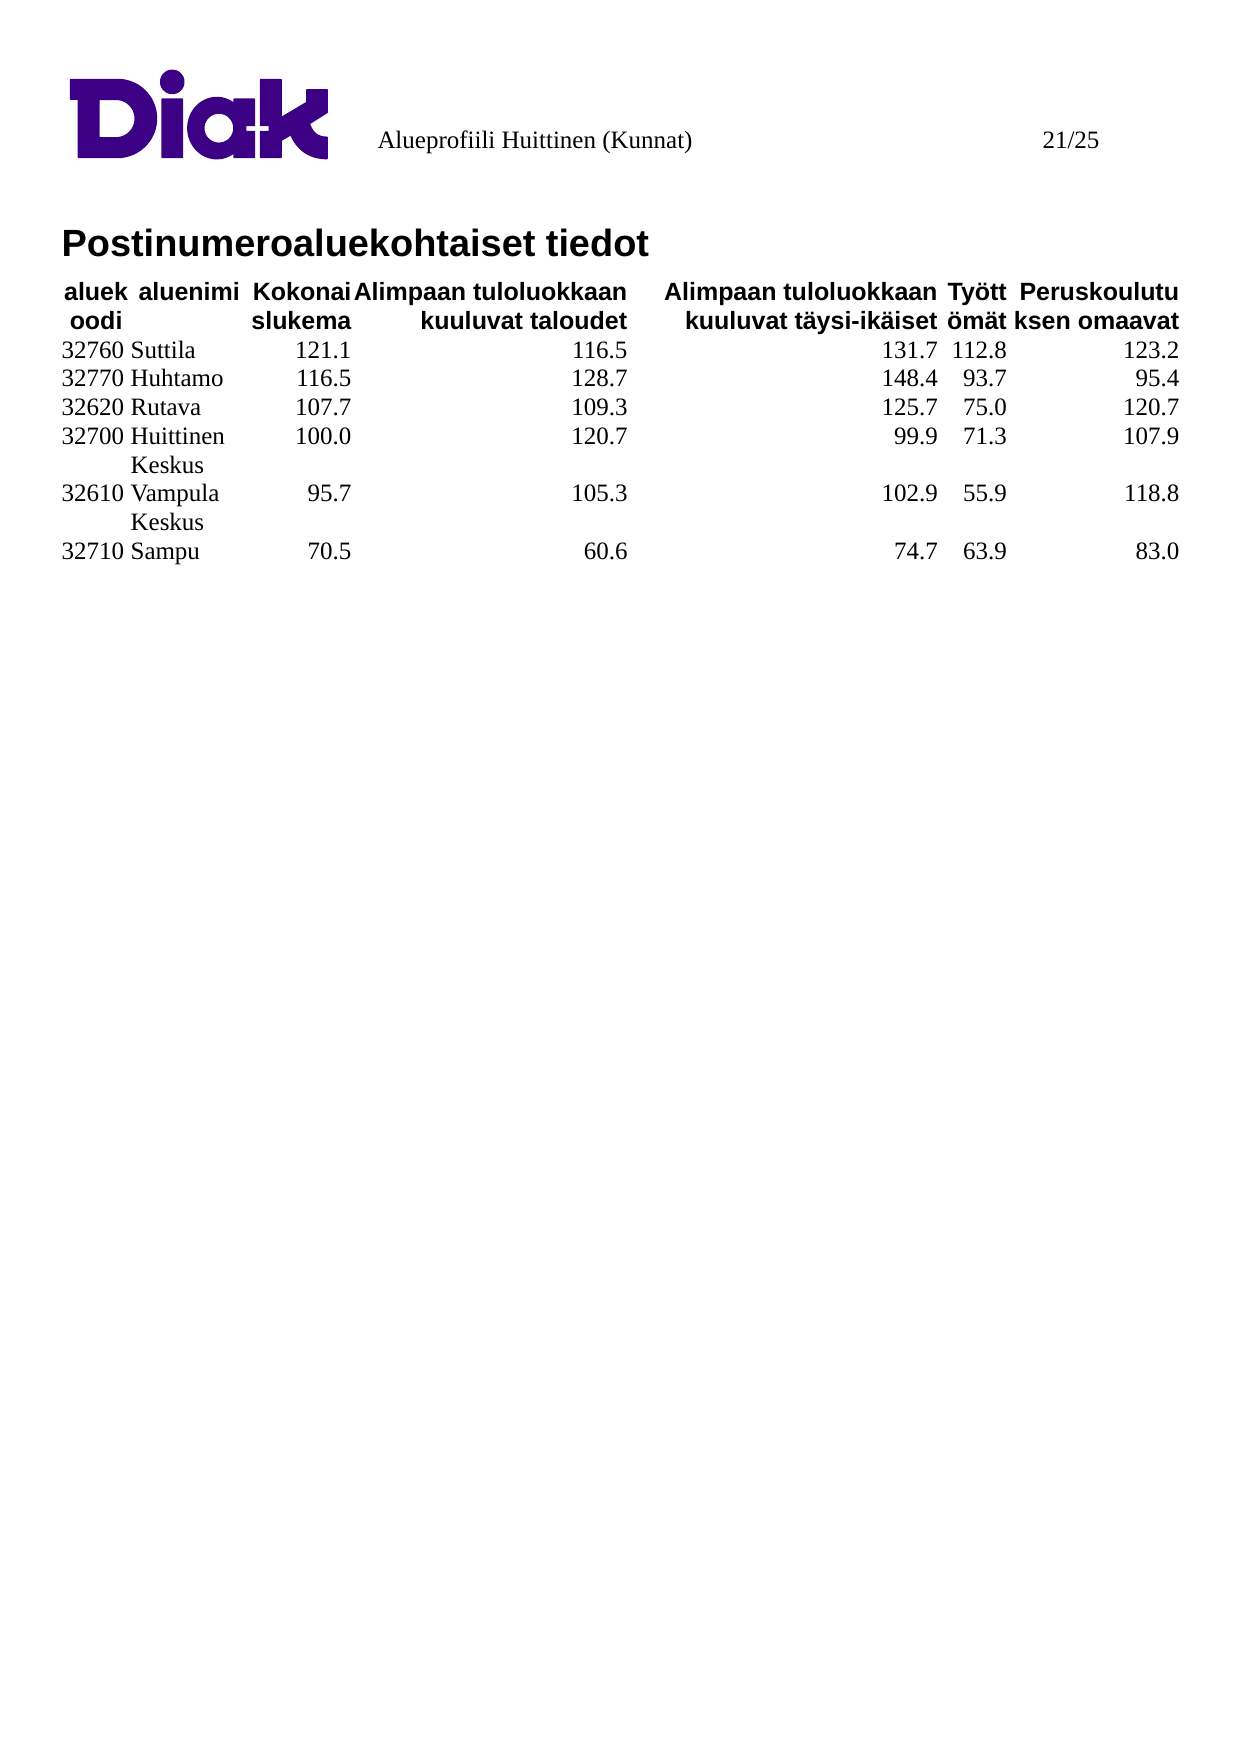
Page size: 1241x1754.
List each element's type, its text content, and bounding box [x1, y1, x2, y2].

table_cell 32610 [61, 479, 130, 536]
table_cell 112.8 [938, 335, 1007, 363]
table_cell 100.0 [248, 421, 351, 478]
table_header Työttömät [938, 277, 1007, 335]
table_cell 102.9 [627, 479, 938, 536]
table_cell Huhtamo [130, 364, 248, 392]
table_cell 120.7 [1007, 392, 1179, 421]
table_cell Rutava [130, 392, 248, 421]
table_cell 107.7 [248, 392, 351, 421]
table_cell 74.7 [627, 536, 938, 565]
table_cell 75.0 [938, 392, 1007, 421]
table_cell 32620 [61, 392, 130, 421]
table_cell Vampula Keskus [130, 479, 248, 536]
table_cell 95.4 [1007, 364, 1179, 392]
table_header Peruskoulutuksen omaavat [1007, 277, 1179, 335]
table_cell 148.4 [627, 364, 938, 392]
table_cell 120.7 [351, 421, 627, 478]
table_cell 32770 [61, 364, 130, 392]
table_cell 116.5 [351, 335, 627, 363]
table_cell 95.7 [248, 479, 351, 536]
table_cell 63.9 [938, 536, 1007, 565]
table_header aluekoodi [61, 277, 130, 335]
table_cell 128.7 [351, 364, 627, 392]
table_cell 32710 [61, 536, 130, 565]
table_cell 123.2 [1007, 335, 1179, 363]
table_cell 99.9 [627, 421, 938, 478]
table_cell 109.3 [351, 392, 627, 421]
table_cell 125.7 [627, 392, 938, 421]
table_header Alimpaan tuloluokkaan kuuluvat täysi-ikäiset [627, 277, 938, 335]
table_cell 107.9 [1007, 421, 1179, 478]
table_cell 55.9 [938, 479, 1007, 536]
table_cell 70.5 [248, 536, 351, 565]
table_cell 105.3 [351, 479, 627, 536]
table_cell 118.8 [1007, 479, 1179, 536]
table_cell 83.0 [1007, 536, 1179, 565]
table_header aluenimi [130, 277, 248, 335]
table_cell 71.3 [938, 421, 1007, 478]
table_cell Suttila [130, 335, 248, 363]
table_cell 32700 [61, 421, 130, 478]
subtitle Postinumeroaluekohtaiset tiedot [61, 221, 1179, 265]
table_cell 32760 [61, 335, 130, 363]
table_header Kokonaislukema [248, 277, 351, 335]
table_header Alimpaan tuloluokkaan kuuluvat taloudet [351, 277, 627, 335]
table_cell 116.5 [248, 364, 351, 392]
table_cell Huittinen Keskus [130, 421, 248, 478]
table_cell 93.7 [938, 364, 1007, 392]
table_cell 60.6 [351, 536, 627, 565]
table_cell 121.1 [248, 335, 351, 363]
table_cell 131.7 [627, 335, 938, 363]
table_cell Sampu [130, 536, 248, 565]
